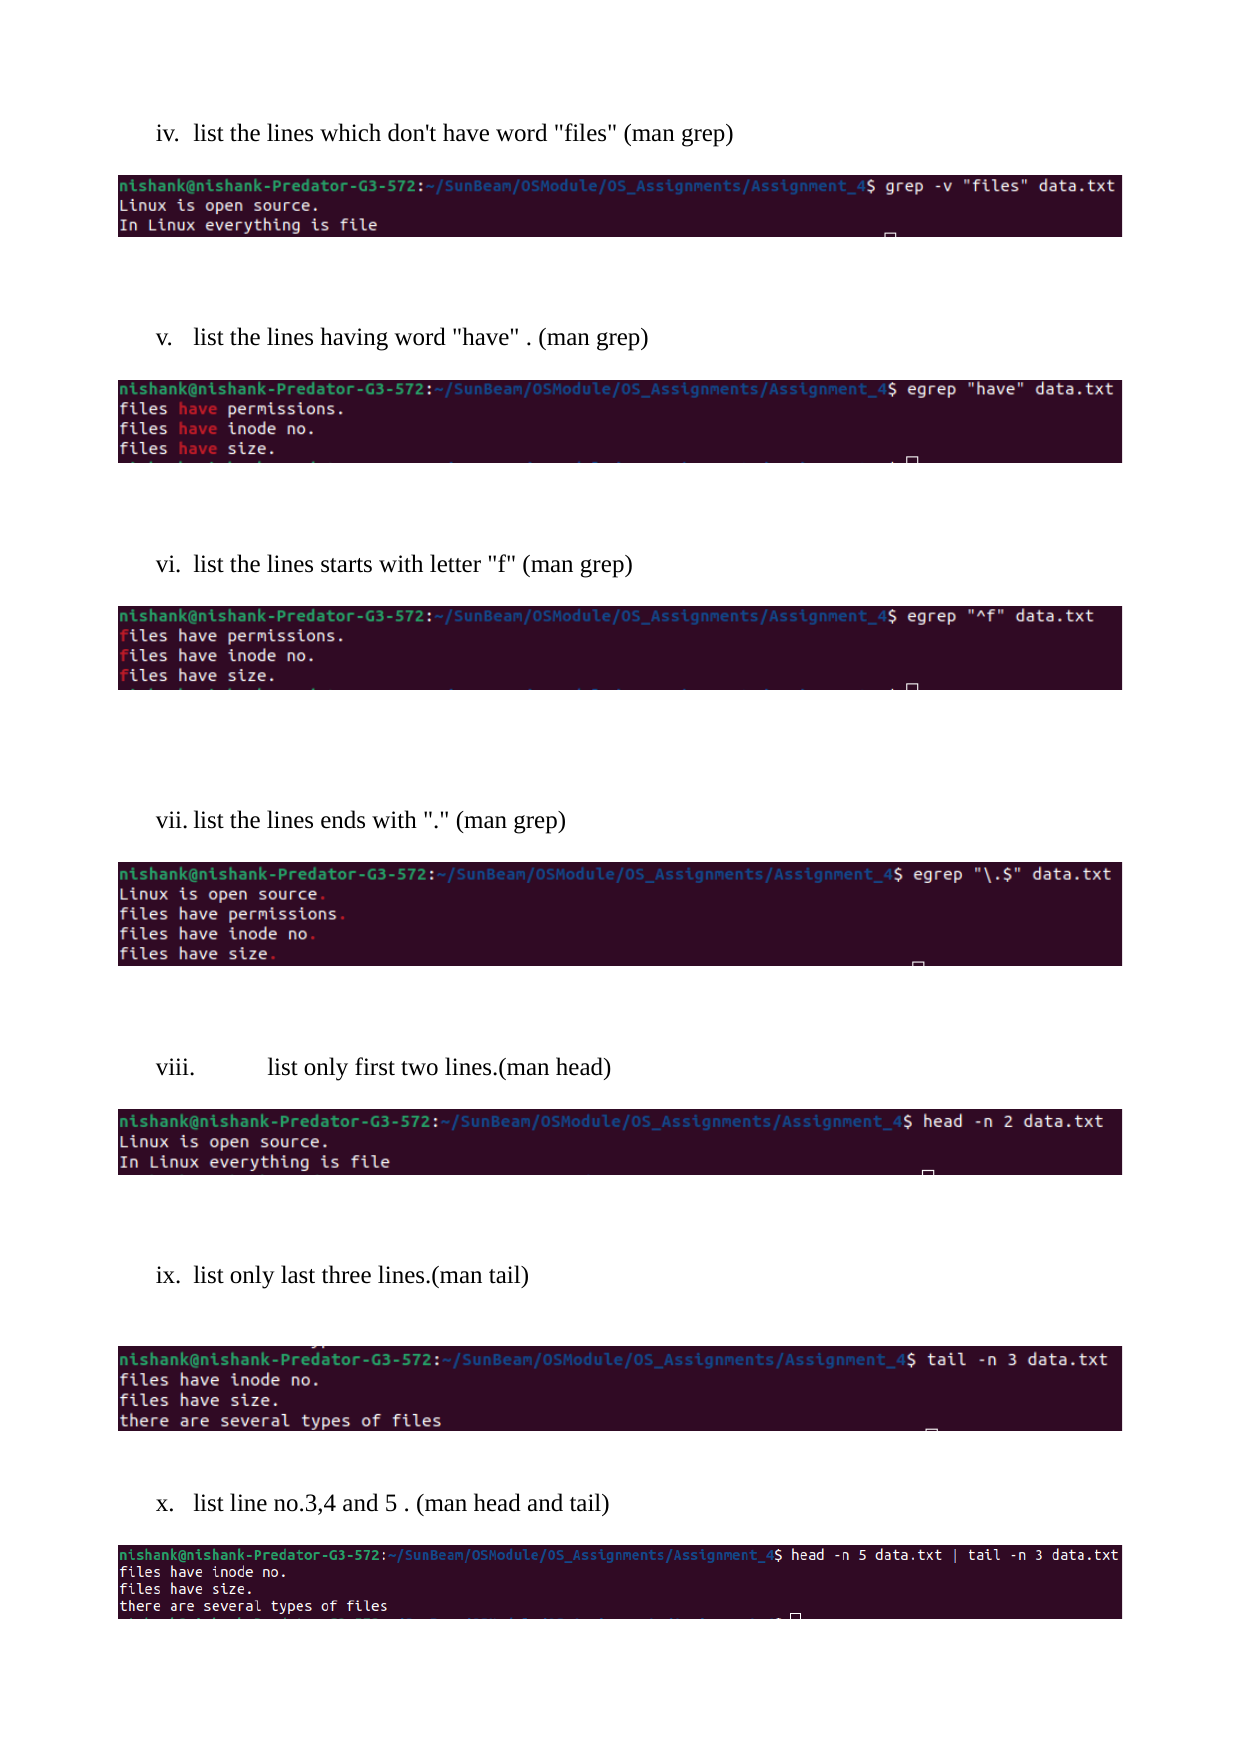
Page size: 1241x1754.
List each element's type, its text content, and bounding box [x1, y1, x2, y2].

list list the lines having word "have" . (man grep) [156, 322, 1122, 351]
picture [118, 862, 1123, 966]
picture [118, 380, 1123, 463]
list list the lines which don't have word "files" (man grep) [156, 118, 1122, 147]
list list only first two lines.(man head) [156, 1052, 1122, 1081]
list list the lines starts with letter "f" (man grep) [156, 549, 1122, 578]
picture [118, 1545, 1123, 1619]
picture [118, 1109, 1123, 1175]
picture [118, 175, 1123, 237]
picture [118, 1346, 1123, 1431]
list list only last three lines.(man tail) [156, 1260, 1122, 1289]
list list line no.3,4 and 5 . (man head and tail) [156, 1488, 1122, 1517]
list list the lines ends with "." (man grep) [156, 805, 1122, 833]
picture [118, 606, 1123, 690]
